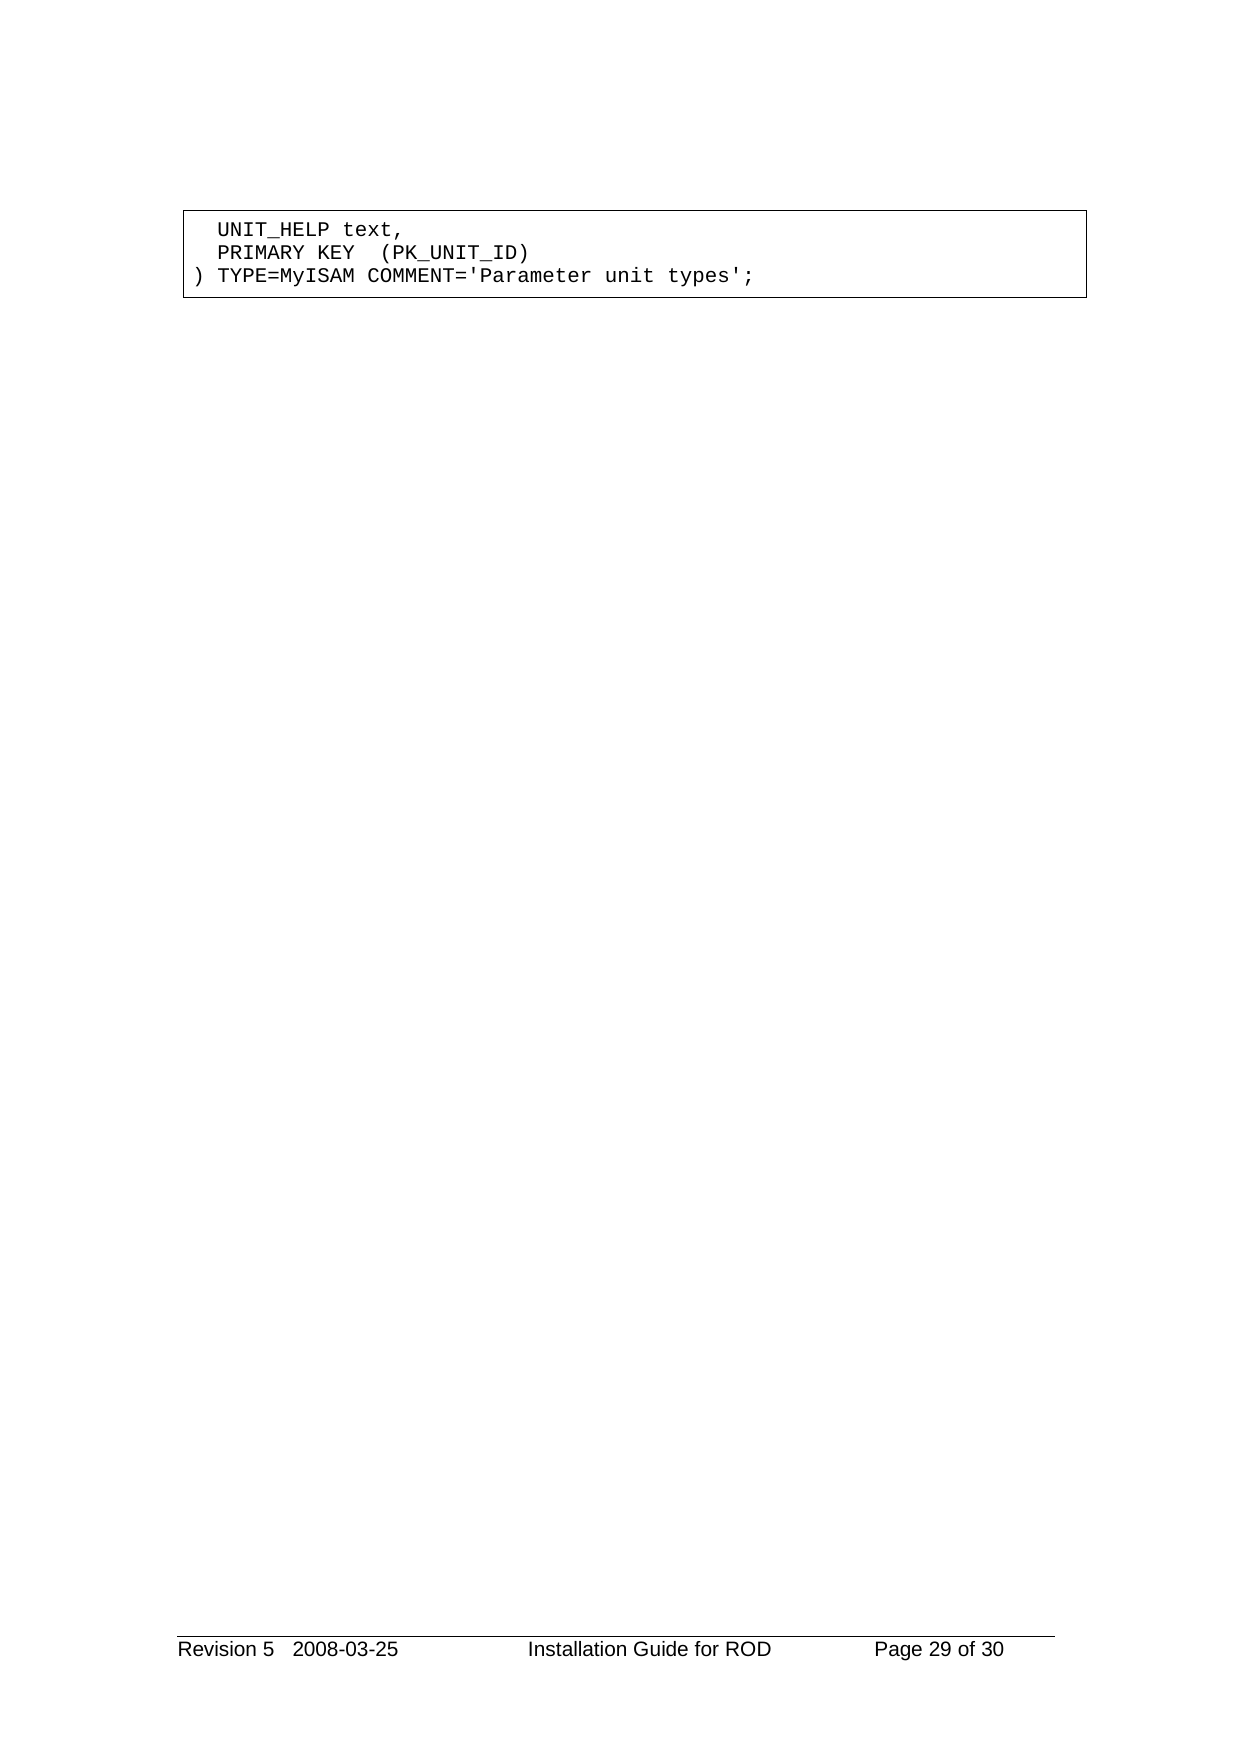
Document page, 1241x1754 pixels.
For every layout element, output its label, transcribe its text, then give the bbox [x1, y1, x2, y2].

text UNIT_HELP text, [184, 211, 1086, 233]
text PRIMARY KEY (PK_UNIT_ID) [184, 233, 1086, 256]
text ) TYPE=MyISAM COMMENT='Parameter unit types'; [184, 256, 1086, 297]
